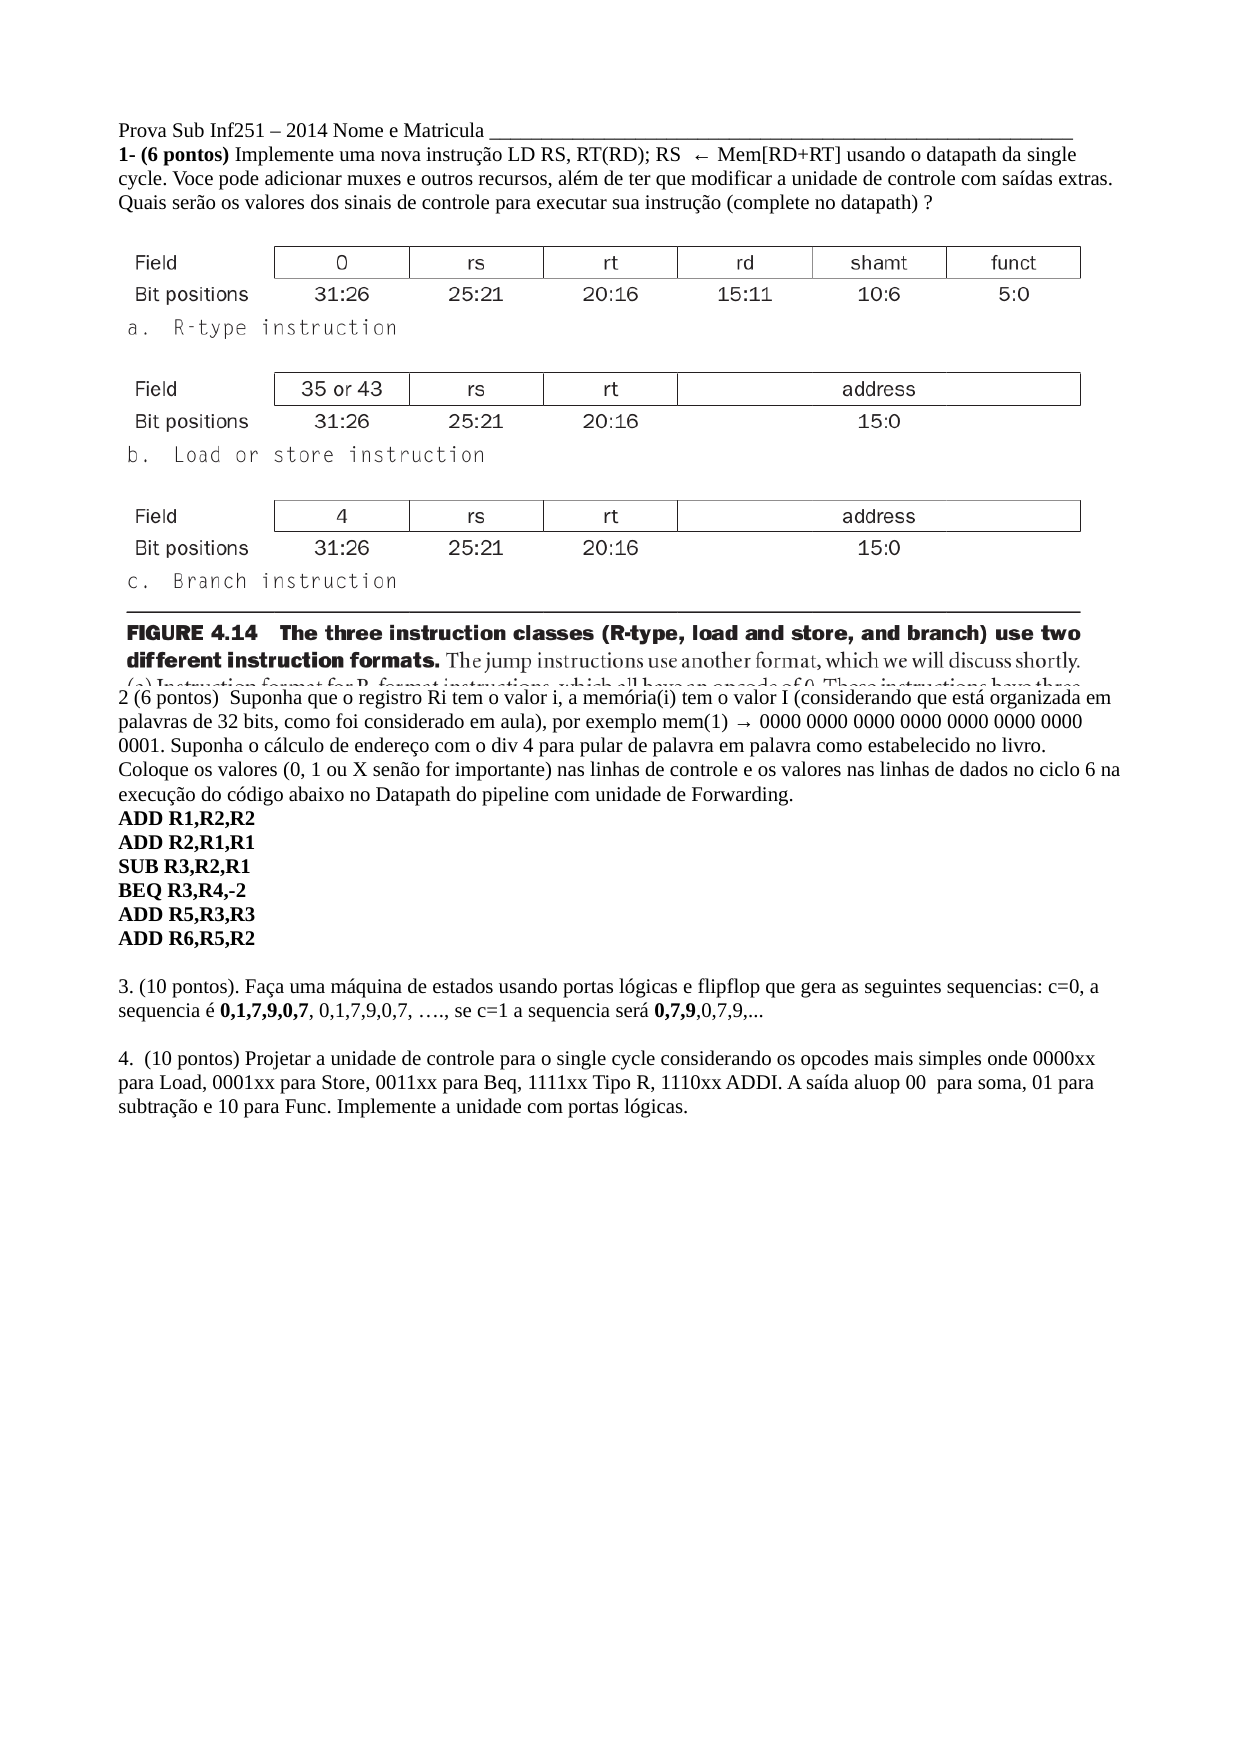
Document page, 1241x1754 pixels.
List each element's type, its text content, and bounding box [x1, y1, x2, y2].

text ADD R2,R1,R1 [118, 829, 1122, 854]
text 1- (6 pontos) Implemente uma nova instrução LD RS, RT(RD); RS ← Mem[RD+RT] usando o datapath da single cycle. Voce pode adicionar muxes e outros recursos, além de ter que modificar a unidade de controle com saídas extras. Quais serão os valores dos sinais de controle para executar sua instrução (complete no datapath) ? [118, 142, 1122, 214]
text Prova Sub Inf251 – 2014 Nome e Matricula ________________________________________________________ [118, 118, 1122, 142]
text BEQ R3,R4,-2 [118, 878, 1122, 902]
text SUB R3,R2,R1 [118, 854, 1122, 878]
text ADD R5,R3,R3 [118, 902, 1122, 926]
text ADD R6,R5,R2 [118, 926, 1122, 950]
picture [118, 214, 1123, 686]
text ADD R1,R2,R2 [118, 806, 1122, 829]
text 4. (10 pontos) Projetar a unidade de controle para o single cycle considerando os opcodes mais simples onde 0000xx para Load, 0001xx para Store, 0011xx para Beq, 1111xx Tipo R, 1110xx ADDI. A saída aluop 00 para soma, 01 para subtração e 10 para Func. Implemente a unidade com portas lógicas. [118, 1046, 1122, 1118]
text 2 (6 pontos) Suponha que o registro Ri tem o valor i, a memória(i) tem o valor I (considerando que está organizada em palavras de 32 bits, como foi considerado em aula), por exemplo mem(1) → 0000 0000 0000 0000 0000 0000 0000 0001. Suponha o cálculo de endereço com o div 4 para pular de palavra em palavra como estabelecido no livro. Coloque os valores (0, 1 ou X senão for importante) nas linhas de controle e os valores nas linhas de dados no ciclo 6 na execução do código abaixo no Datapath do pipeline com unidade de Forwarding. [118, 686, 1122, 806]
text 3. (10 pontos). Faça uma máquina de estados usando portas lógicas e flipflop que gera as seguintes sequencias: c=0, a sequencia é 0,1,7,9,0,7, 0,1,7,9,0,7, …., se c=1 a sequencia será 0,7,9,0,7,9,... [118, 974, 1122, 1022]
